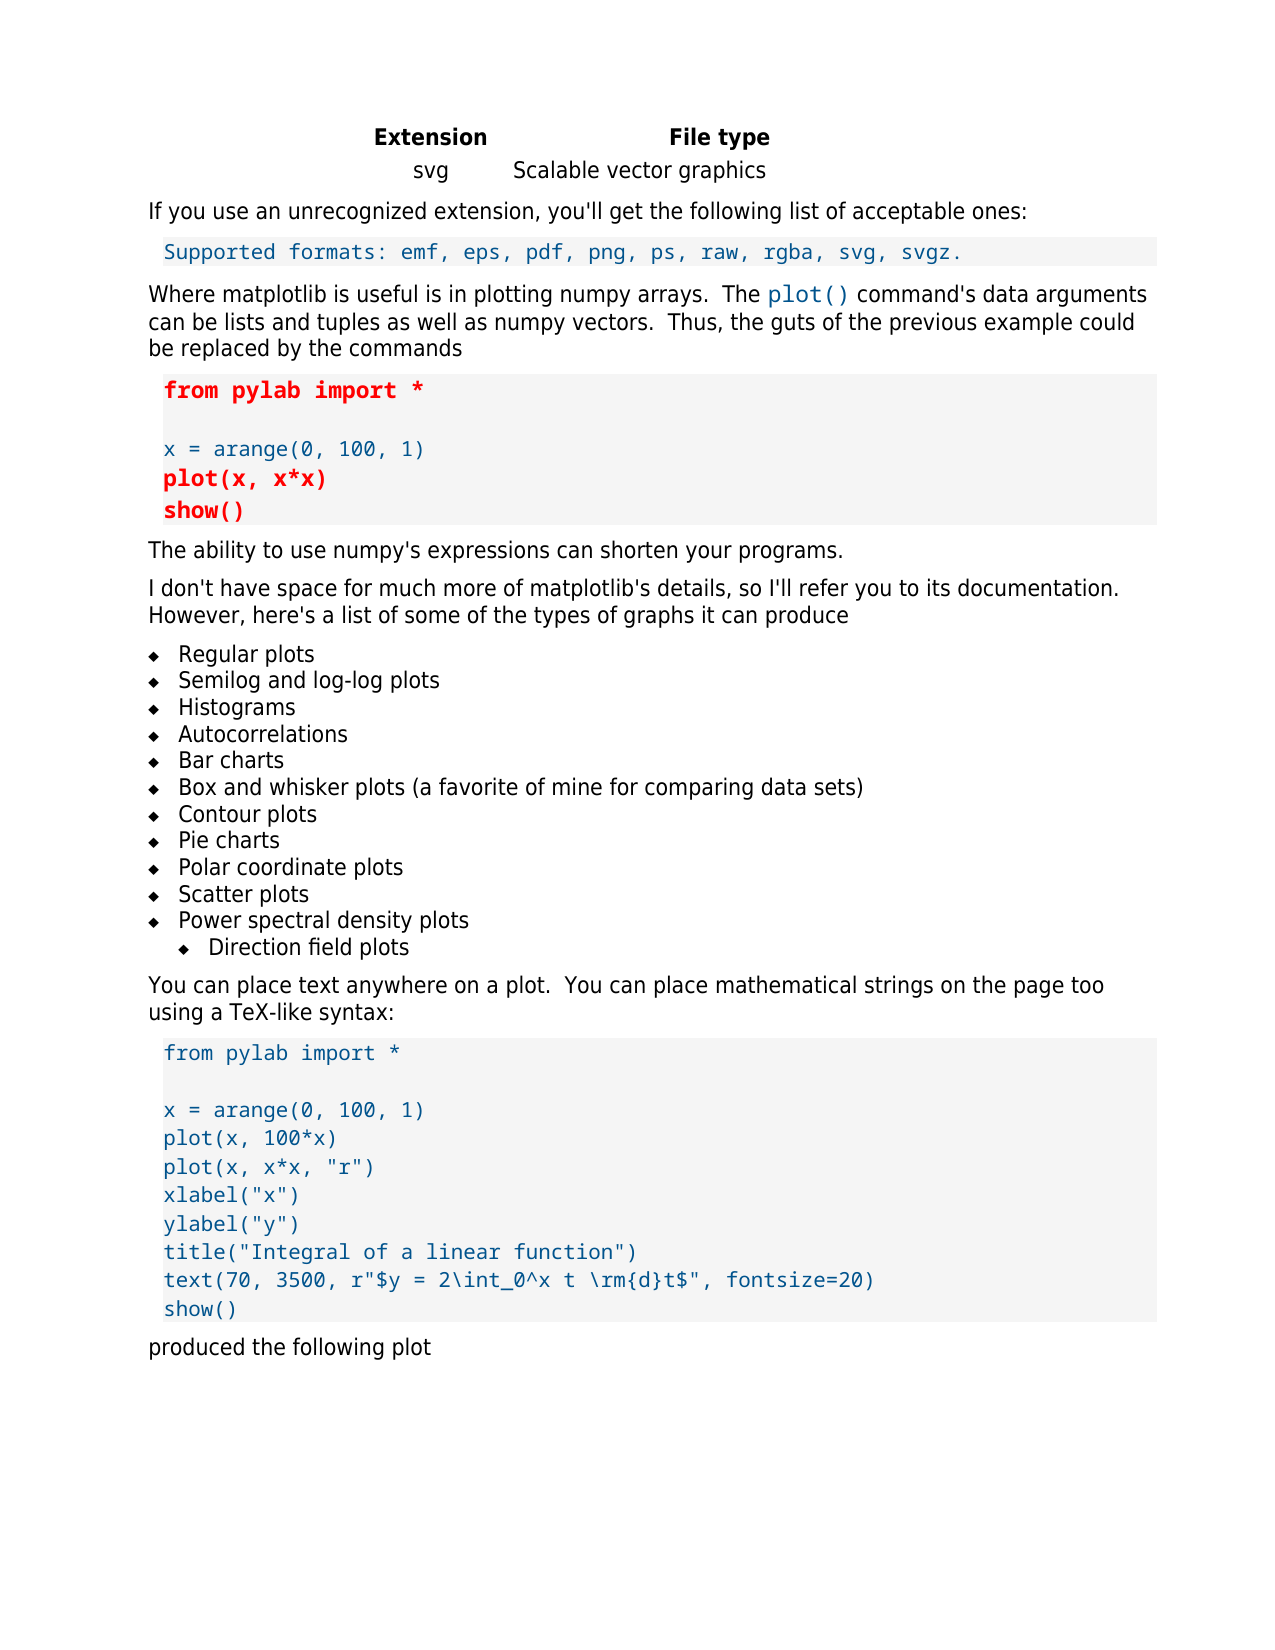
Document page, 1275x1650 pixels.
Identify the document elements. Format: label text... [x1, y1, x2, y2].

text If you use an unrecognized extension, you'll get the following list of acceptable ones: [148, 198, 1157, 225]
list Polar coordinate plots [148, 854, 1157, 881]
text x = arange(0, 100, 1) [163, 434, 1157, 462]
text from pylab import * [163, 1038, 1157, 1066]
text produced the following plot [148, 1334, 1157, 1361]
text plot(x, 100*x) [163, 1123, 1157, 1152]
text You can place text anywhere on a plot. You can place mathematical strings on the page too using a TeX-like syntax: [148, 973, 1157, 1026]
list Autocorrelations [148, 721, 1157, 747]
list Pie charts [148, 827, 1157, 854]
text Supported formats: emf, eps, pdf, png, ps, raw, rgba, svg, svgz. [163, 237, 1157, 266]
list Contour plots [148, 801, 1157, 827]
list Regular plots [148, 641, 1157, 667]
list Scatter plots [148, 881, 1157, 907]
text ylabel("y") [163, 1209, 1157, 1237]
text text(70, 3500, r"$y = 2\int_0^x t \rm{d}t$", fontsize=20) [163, 1266, 1157, 1294]
text plot(x, x*x) [163, 462, 1157, 493]
table_header Extension [349, 118, 513, 151]
text show() [163, 1294, 1157, 1322]
list Power spectral density plots [148, 907, 1157, 934]
text show() [163, 493, 1157, 525]
list Box and whisker plots (a favorite of mine for comparing data sets) [148, 774, 1157, 801]
list Direction field plots [178, 934, 1157, 961]
text The ability to use numpy's expressions can shorten your programs. [148, 537, 1157, 563]
text I don't have space for much more of matplotlib's details, so I'll refer you to its documentation. However, here's a list of some of the types of graphs it can produce [148, 575, 1157, 629]
list Bar charts [148, 747, 1157, 774]
table_cell Scalable vector graphics [513, 151, 926, 183]
text xlabel("x") [163, 1180, 1157, 1209]
text plot(x, x*x, "r") [163, 1152, 1157, 1180]
list Semilog and log-log plots [148, 667, 1157, 694]
text from pylab import * [163, 374, 1157, 405]
table_cell svg [349, 151, 513, 183]
list Histograms [148, 694, 1157, 721]
text title("Integral of a linear function") [163, 1237, 1157, 1266]
text x = arange(0, 100, 1) [163, 1095, 1157, 1123]
table_header File type [513, 118, 926, 151]
text Where matplotlib is useful is in plotting numpy arrays. The plot() command's data arguments can be lists and tuples as well as numpy vectors. Thus, the guts of the previous example could be replaced by the commands [148, 278, 1157, 362]
